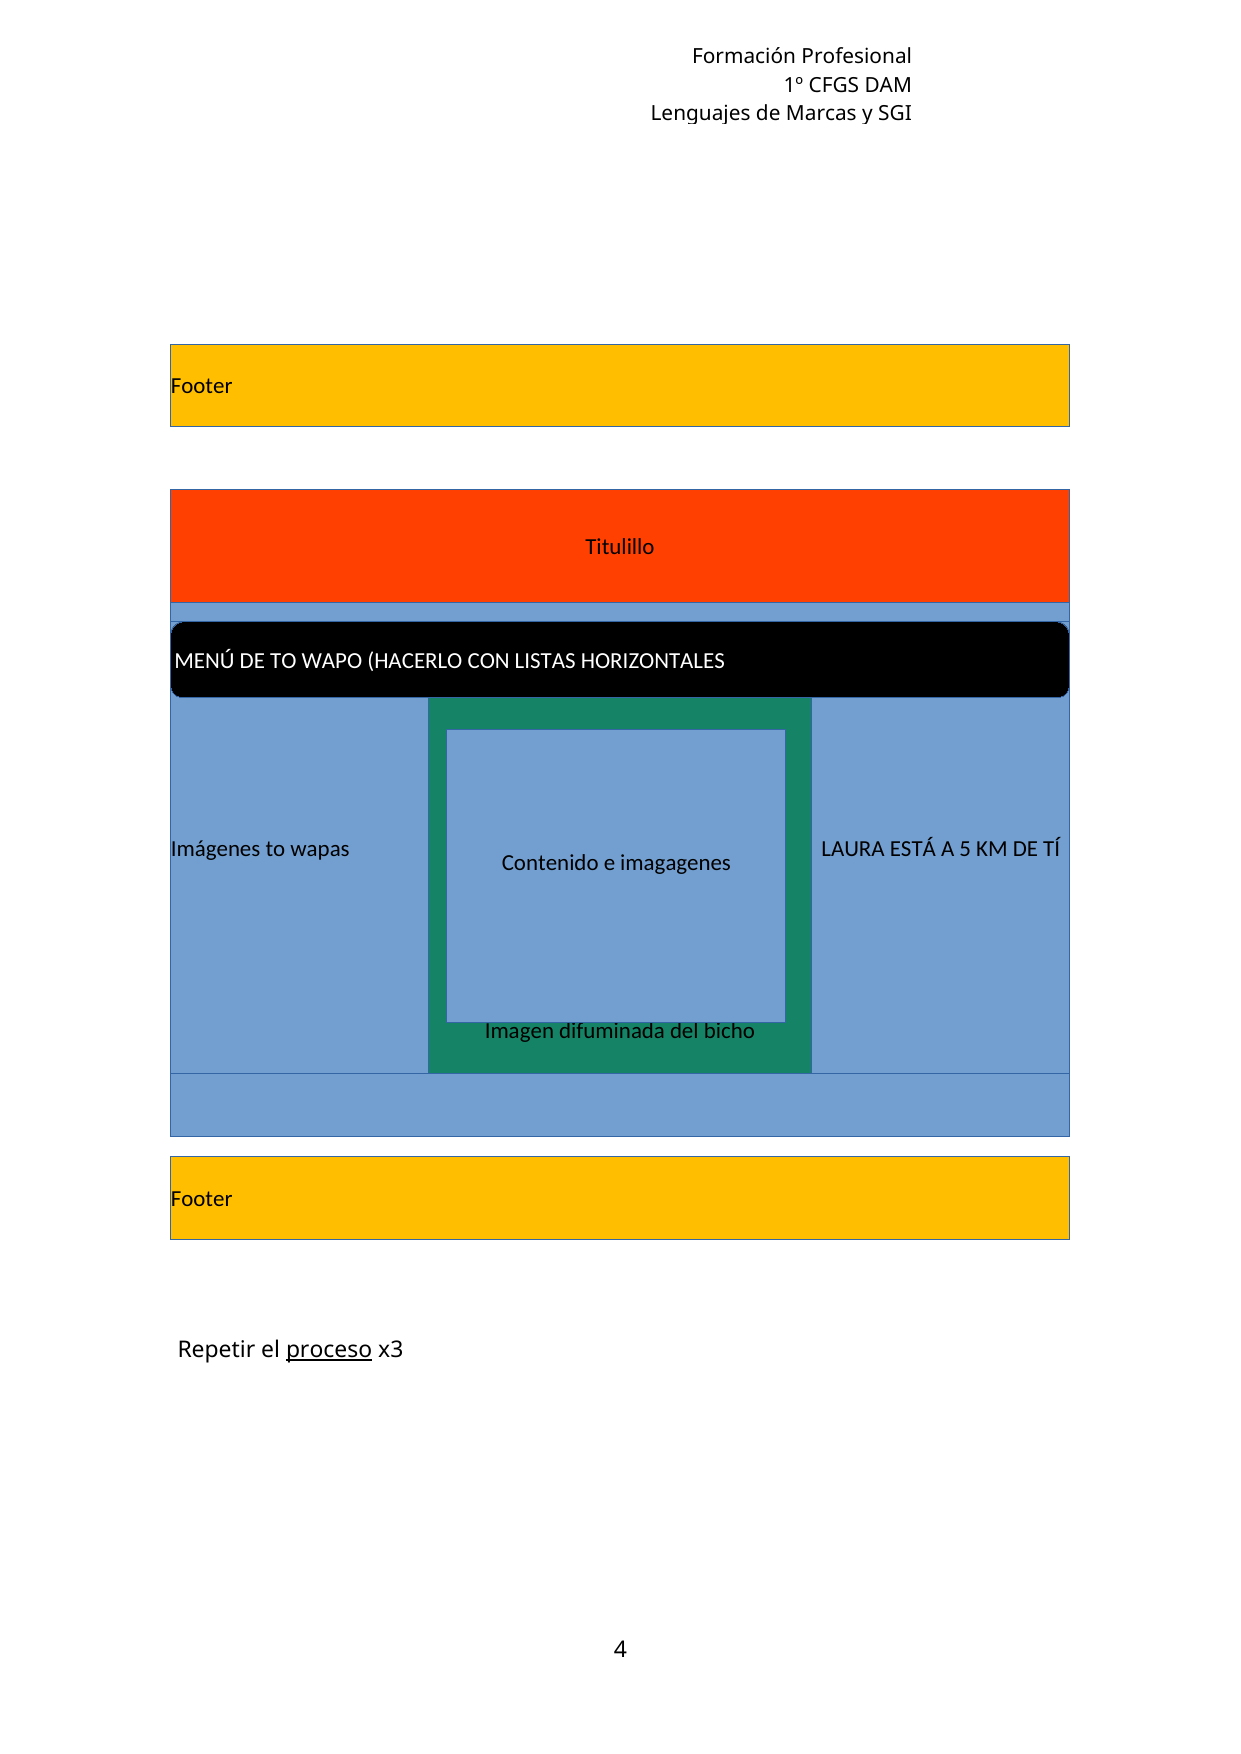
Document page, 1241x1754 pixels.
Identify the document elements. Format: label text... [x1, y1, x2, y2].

text Repetir el proceso x3 [177, 1332, 1063, 1364]
